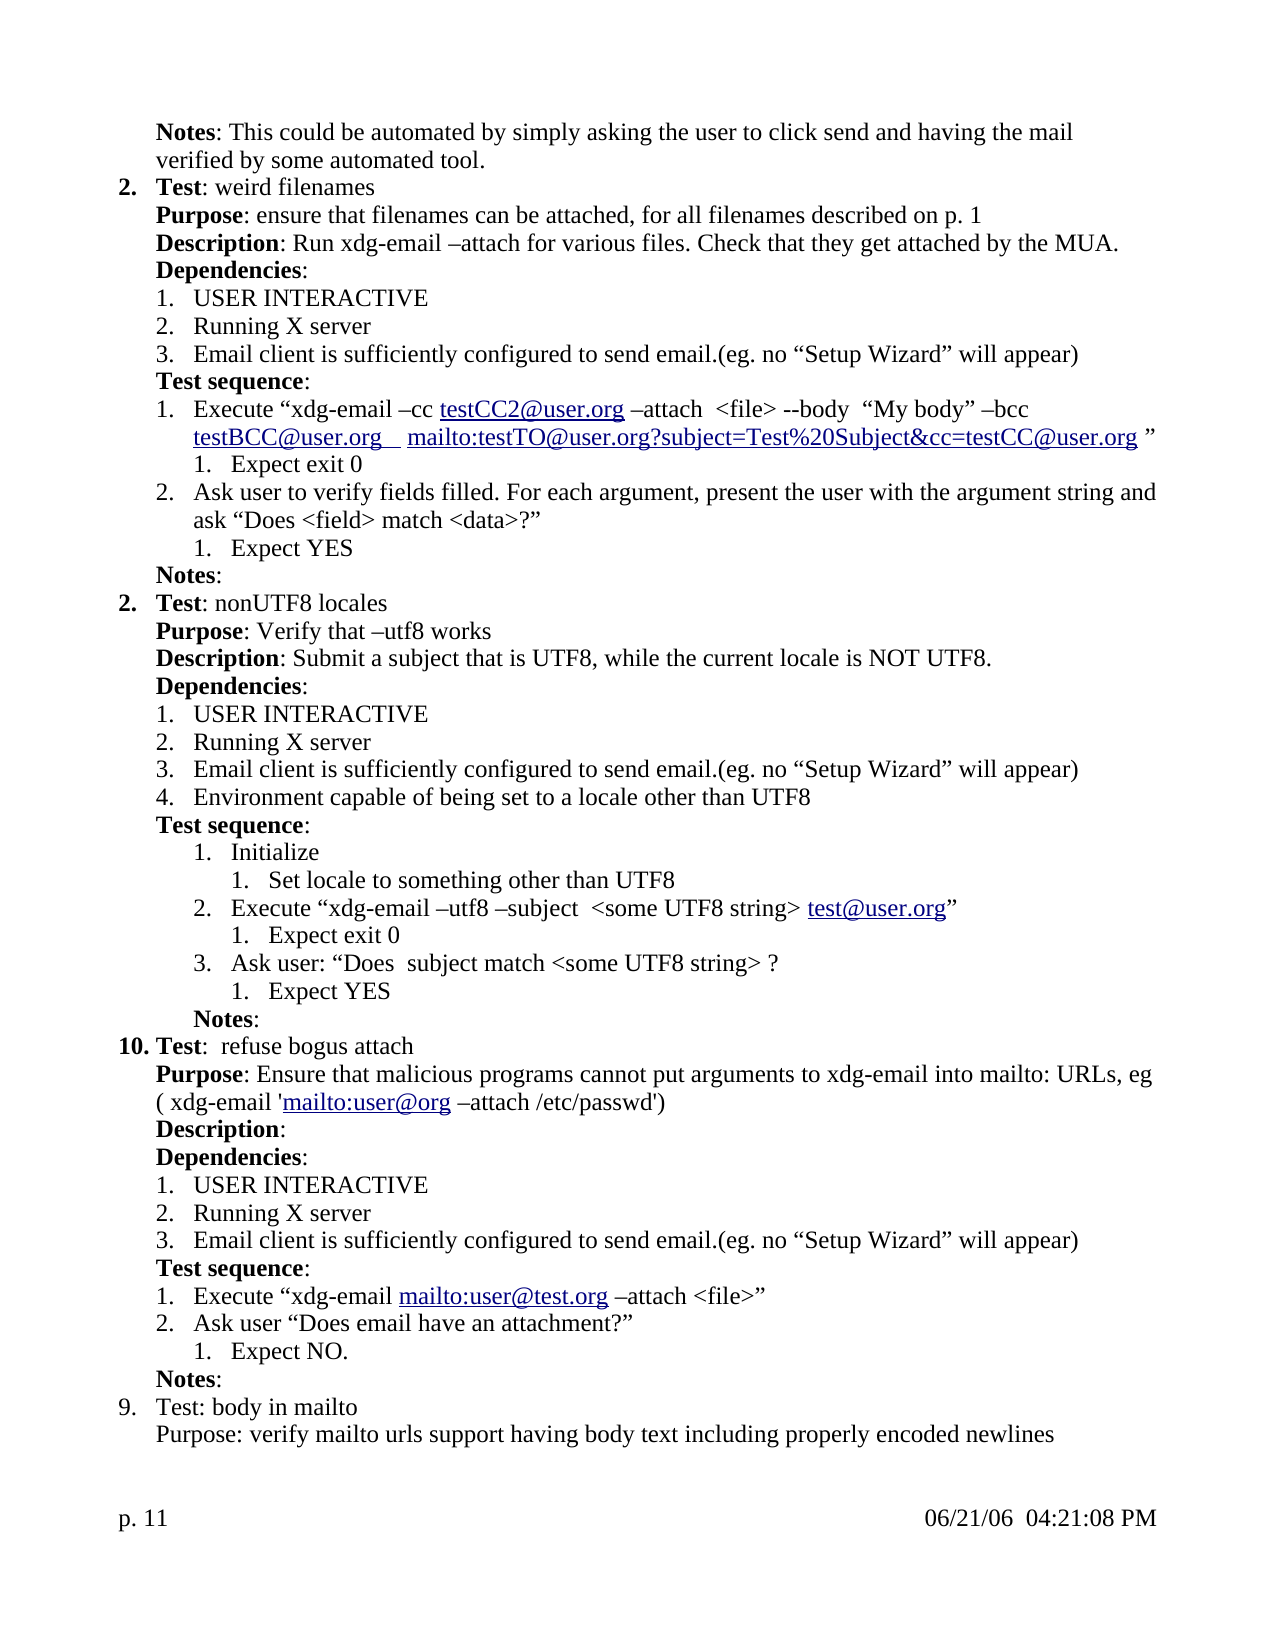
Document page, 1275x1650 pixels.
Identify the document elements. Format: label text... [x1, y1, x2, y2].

list Test: nonUTF8 locales Purpose: Verify that –utf8 works Description: Submit a subject that is UTF8, while the current locale is NOT UTF8. Dependencies: [118, 589, 1157, 700]
list Expect exit 0 [231, 922, 1157, 949]
list Test: refuse bogus attach Purpose: Ensure that malicious programs cannot put arguments to xdg-email into mailto: URLs, eg ( xdg-email 'mailto:user@org –attach /etc/passwd') Description: [118, 1032, 1157, 1143]
list Running X server [156, 728, 1157, 755]
list USER INTERACTIVE [156, 700, 1157, 728]
list Expect YES [193, 534, 1157, 561]
list Execute “xdg-email –cc testCC2@user.org –attach <file> --body “My body” –bcc testBCC@user.org mailto:testTO@user.org?subject=Test%20Subject&cc=testCC@user.org ” [156, 395, 1157, 451]
list Execute “xdg-email –utf8 –subject <some UTF8 string> test@user.org” [193, 894, 1157, 922]
list Set locale to something other than UTF8 [231, 866, 1157, 894]
list Expect YES [231, 977, 1157, 1005]
list Notes: This could be automated by simply asking the user to click send and having the mail verified by some automated tool. [118, 118, 1157, 173]
list Notes: [118, 561, 1157, 589]
list Test sequence: [118, 367, 1157, 395]
list Test: body in mailto [118, 1393, 1157, 1420]
list USER INTERACTIVE [156, 1171, 1157, 1199]
list Environment capable of being set to a locale other than UTF8 [156, 783, 1157, 811]
list Ask user “Does email have an attachment?” [156, 1309, 1157, 1337]
list Execute “xdg-email mailto:user@test.org –attach <file>” [156, 1282, 1157, 1309]
list Notes: [118, 1365, 1157, 1393]
list Email client is sufficiently configured to send email.(eg. no “Setup Wizard” will appear) [156, 755, 1157, 783]
list Notes: [156, 1005, 1157, 1032]
list Test: weird filenames Purpose: ensure that filenames can be attached, for all filenames described on p. 1 Description: Run xdg-email –attach for various files. Check that they get attached by the MUA. [118, 173, 1157, 257]
list Expect exit 0 [193, 451, 1157, 478]
list Running X server [156, 312, 1157, 340]
list Ask user to verify fields filled. For each argument, present the user with the argument string and ask “Does <field> match <data>?” [156, 478, 1157, 534]
list Test sequence: [118, 1254, 1157, 1282]
list Email client is sufficiently configured to send email.(eg. no “Setup Wizard” will appear) [156, 340, 1157, 367]
list Test sequence: [118, 811, 1157, 838]
list Dependencies: [118, 257, 1157, 284]
list Ask user: “Does subject match <some UTF8 string> ? [193, 949, 1157, 977]
list Expect NO. [193, 1337, 1157, 1365]
list Running X server [156, 1199, 1157, 1226]
list USER INTERACTIVE [156, 284, 1157, 312]
list Email client is sufficiently configured to send email.(eg. no “Setup Wizard” will appear) [156, 1226, 1157, 1254]
list Dependencies: [118, 1143, 1157, 1171]
list Purpose: verify mailto urls support having body text including properly encoded newlines [118, 1420, 1157, 1448]
list Initialize [193, 838, 1157, 866]
